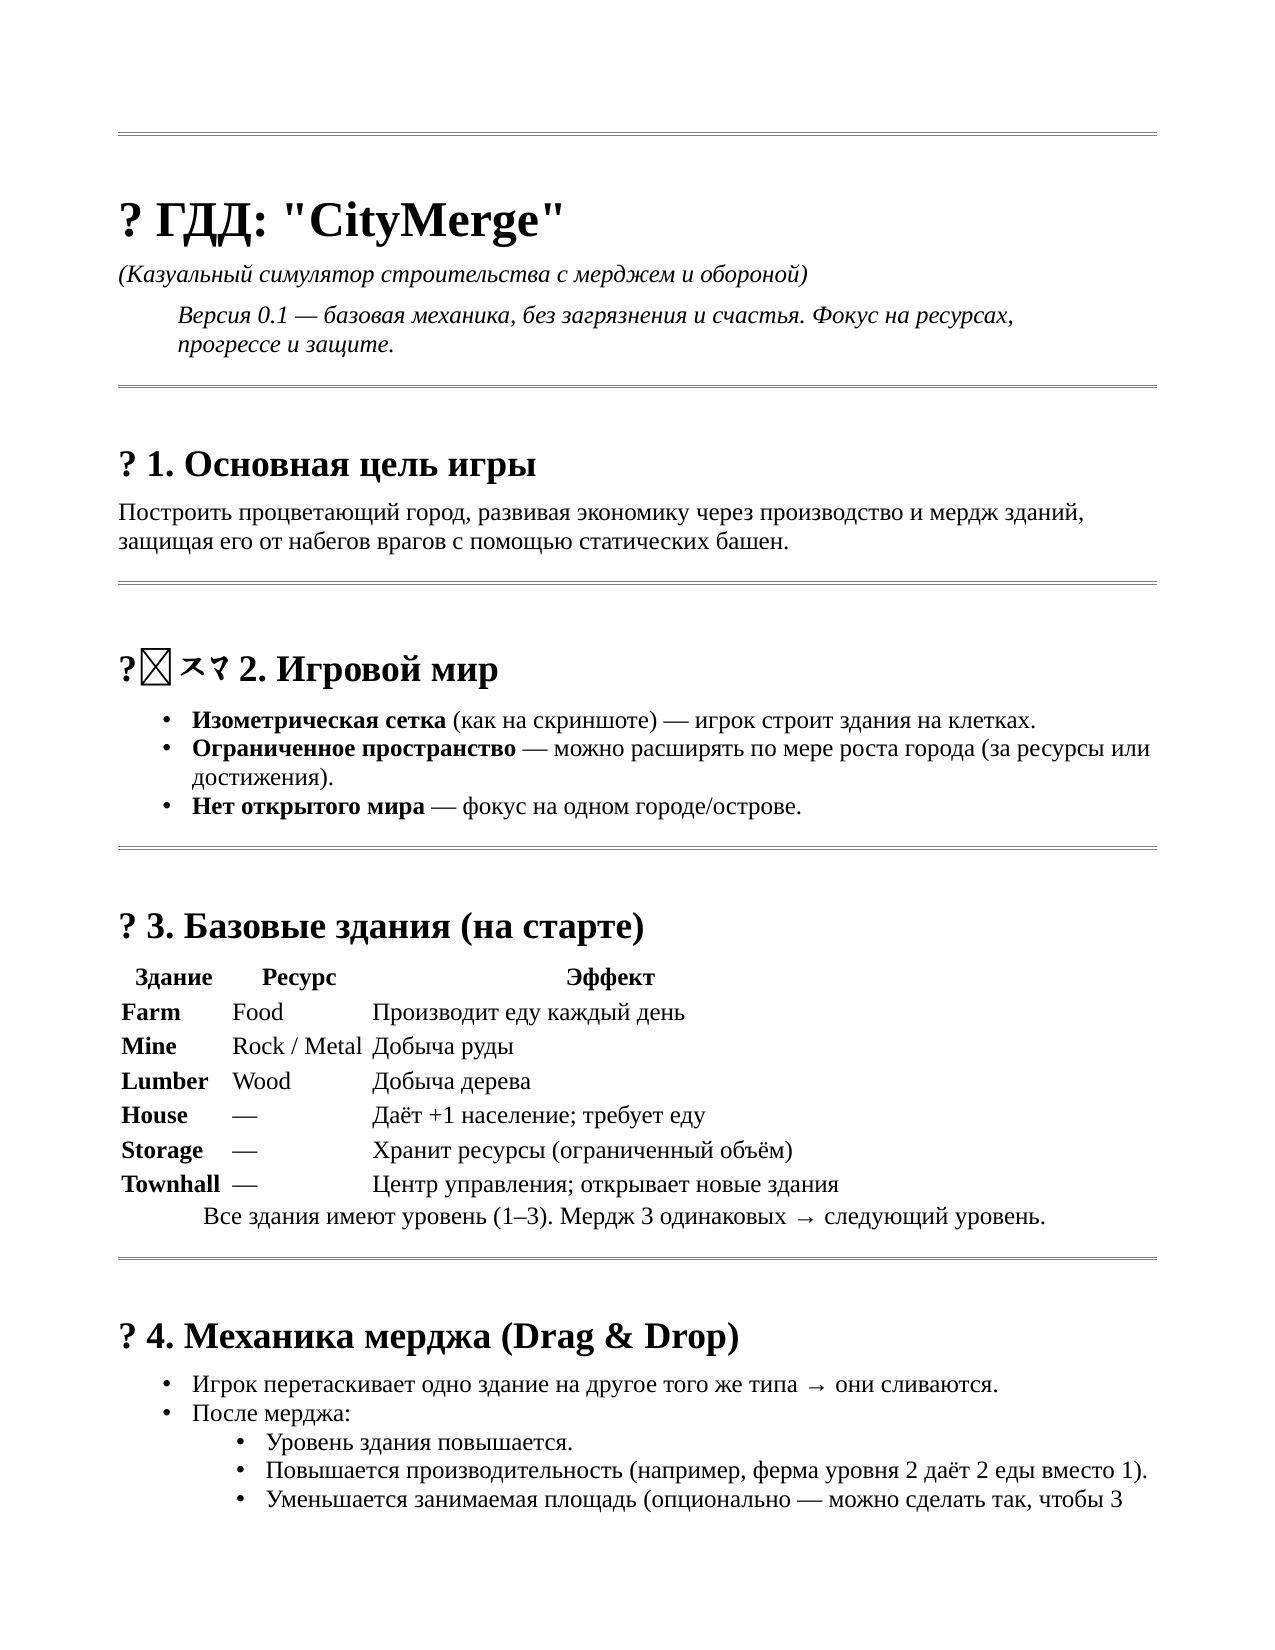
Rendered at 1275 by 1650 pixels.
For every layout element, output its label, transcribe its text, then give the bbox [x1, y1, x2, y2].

list Повышается производительность (например, ферма уровня 2 даёт 2 еды вместо 1). [236, 1455, 1157, 1484]
table_cell Mine [118, 1028, 229, 1063]
table_cell Добыча руды [369, 1028, 851, 1063]
list Игрок перетаскивает одно здание на другое того же типа → они сливаются. [162, 1369, 1157, 1398]
table_cell Townhall [118, 1167, 229, 1201]
subtitle ? ГДД: "CityMerge" [118, 189, 1157, 247]
table_cell Lumber [118, 1063, 229, 1097]
table_cell Food [229, 994, 369, 1028]
table_cell — [229, 1098, 369, 1132]
subtitle ? 4. Механика мерджа (Drag & Drop) [118, 1313, 1157, 1357]
table_cell House [118, 1098, 229, 1132]
text Построить процветающий город, развивая экономику через производство и мердж зданий, защищая его от набегов врагов с помощью статических башен. [118, 497, 1157, 555]
list Нет открытого мира — фокус на одном городе/острове. [162, 791, 1157, 820]
table_cell Производит еду каждый день [369, 994, 851, 1028]
table_cell Wood [229, 1063, 369, 1097]
table_cell Farm [118, 994, 229, 1028]
list Уровень здания повышается. [236, 1427, 1157, 1455]
table_cell Добыча дерева [369, 1063, 851, 1097]
subtitle ? 1. Основная цель игры [118, 442, 1157, 485]
list После мерджа: [162, 1398, 1157, 1427]
table_cell Центр управления; открывает новые здания [369, 1167, 851, 1201]
subtitle ? 3. Базовые здания (на старте) [118, 903, 1157, 947]
text Версия 0.1 — базовая механика, без загрязнения и счастья. Фокус на ресурсах, прогрессе и защите. [177, 301, 1098, 358]
table_header Ресурс [229, 959, 369, 994]
text (Казуальный симулятор строительства с мерджем и обороной) [118, 259, 1157, 288]
table_cell Даёт +1 население; требует еду [369, 1098, 851, 1132]
text ✅ Все здания имеют уровень (1–3). Мердж 3 одинаковых → следующий уровень. [177, 1201, 1098, 1230]
table_cell Storage [118, 1132, 229, 1167]
list Уменьшается занимаемая площадь (опционально — можно сделать так, чтобы 3 [236, 1484, 1157, 1513]
table_cell — [229, 1132, 369, 1167]
table_header Эффект [369, 959, 851, 994]
table_cell — [229, 1167, 369, 1201]
list Изометрическая сетка (как на скриншоте) — игрок строит здания на клетках. [162, 705, 1157, 733]
table_cell Rock / Metal [229, 1028, 369, 1063]
table_cell Хранит ресурсы (ограниченный объём) [369, 1132, 851, 1167]
subtitle ?￯ﾸﾏ 2. Игровой мир [118, 638, 1157, 692]
list Ограниченное пространство — можно расширять по мере роста города (за ресурсы или достижения). [162, 733, 1157, 791]
table_header Здание [118, 959, 229, 994]
